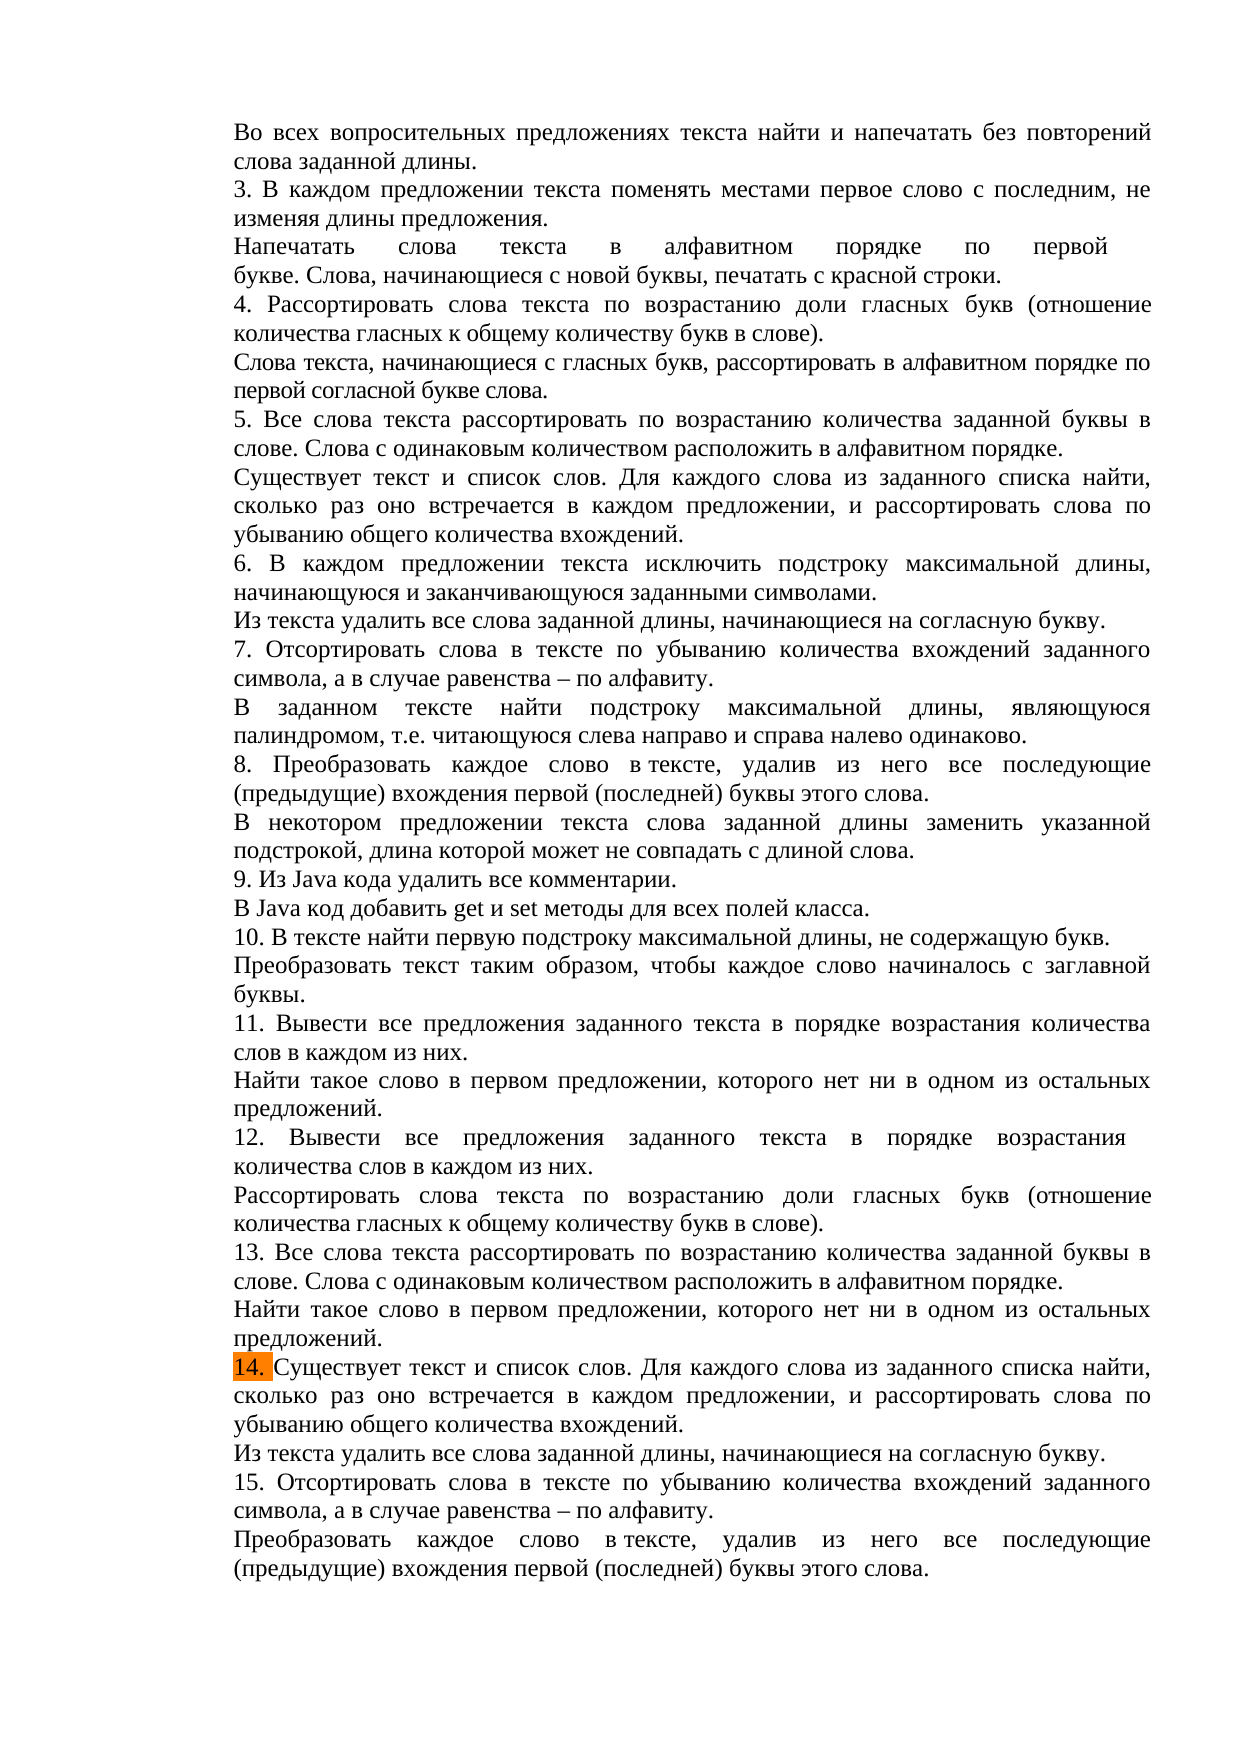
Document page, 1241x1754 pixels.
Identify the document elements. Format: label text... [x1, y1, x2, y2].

text 11. Вывести все предложения заданного текста в порядке возрастания количества слов в каждом из них. [233, 1008, 1152, 1065]
text Преобразовать каждое слово в тексте, удалив из него все последующие (предыдущие) вхождения первой (последней) буквы этого слова. [233, 1524, 1152, 1582]
text 7. Отсортировать слова в тексте по убыванию количества вхождений заданного символа, а в случае равенства – по алфавиту. [233, 634, 1152, 692]
text Найти такое слово в первом предложении, которого нет ни в одном из остальных предложений. [233, 1065, 1152, 1122]
text 9. Из Java кода удалить все комментарии. [233, 864, 1152, 893]
text В некотором предложении текста слова заданной длины заменить указанной подстрокой, длина которой может не совпадать с длиной слова. [233, 807, 1152, 864]
text 10. В тексте найти первую подстроку максимальной длины, не содержащую букв. [233, 922, 1152, 950]
text В заданном тексте найти подстроку максимальной длины, являющуюся палиндромом, т.е. читающуюся слева направо и справа налево одинаково. [233, 692, 1152, 749]
text Слова текста, начинающиеся с гласных букв, рассортировать в алфавитном порядке по первой согласной букве слова. [233, 347, 1152, 404]
text Из текста удалить все слова заданной длины, начинающиеся на согласную букву. [233, 605, 1152, 634]
text 4. Рассортировать слова текста по возрастанию доли гласных букв (отношение количества гласных к общему количеству букв в слове). [233, 289, 1152, 347]
text 8. Преобразовать каждое слово в тексте, удалив из него все последующие (предыдущие) вхождения первой (последней) буквы этого слова. [233, 749, 1152, 807]
text Во всех вопросительных предложениях текста найти и напеча­тать без повторений слова заданной длины. [233, 118, 1152, 175]
text 14. Существует текст и список слов. Для каждого слова из заданного списка найти, сколько раз оно встречается в каждом предложении, и рассортировать слова по убыванию общего количества вхождений. [233, 1352, 1152, 1438]
text Напечатать слова текста в алфавитном порядке по первой букве. Слова, начинающиеся с новой буквы, печатать с красной строки. [233, 232, 1152, 289]
text 5. Все слова текста рассортировать по возрастанию количества заданной буквы в слове. Слова с одинаковым коли­чеством расположить в алфавитном порядке. [233, 404, 1152, 462]
text 13. Все слова текста рассортировать по возрастанию количества заданной буквы в слове. Слова с одинаковым коли­чеством расположить в алфавитном порядке. [233, 1237, 1152, 1295]
text 12. Вывести все предложения заданного текста в порядке возрастания количества слов в каждом из них. [233, 1122, 1152, 1180]
text 15. Отсортировать слова в тексте по убыванию количества вхождений заданного символа, а в случае равенства – по алфавиту. [233, 1467, 1152, 1524]
text Найти такое слово в первом предложении, которого нет ни в одном из остальных предложений. [233, 1295, 1152, 1352]
text Рассортировать слова текста по возрастанию доли гласных букв (отношение количества гласных к общему количеству букв в слове). [233, 1180, 1152, 1237]
text Существует текст и список слов. Для каждого слова из заданного списка найти, сколько раз оно встречается в каждом предложении, и рассортировать слова по убыванию общего количества вхождений. [233, 462, 1152, 548]
text 6. В каждом предложении текста исключить подстроку максимальной длины, начинающуюся и заканчивающуюся заданными символами. [233, 548, 1152, 605]
text В Java код добавить get и set методы для всех полей класса. [233, 893, 1152, 922]
text Из текста удалить все слова заданной длины, начинающиеся на согласную букву. [233, 1438, 1152, 1467]
text Преобразовать текст таким образом, чтобы каждое слово начиналось с заглавной буквы. [233, 950, 1152, 1008]
text 3. В каждом предложении текста поменять местами первое слово с последним, не изменяя длины предложения. [233, 175, 1152, 232]
